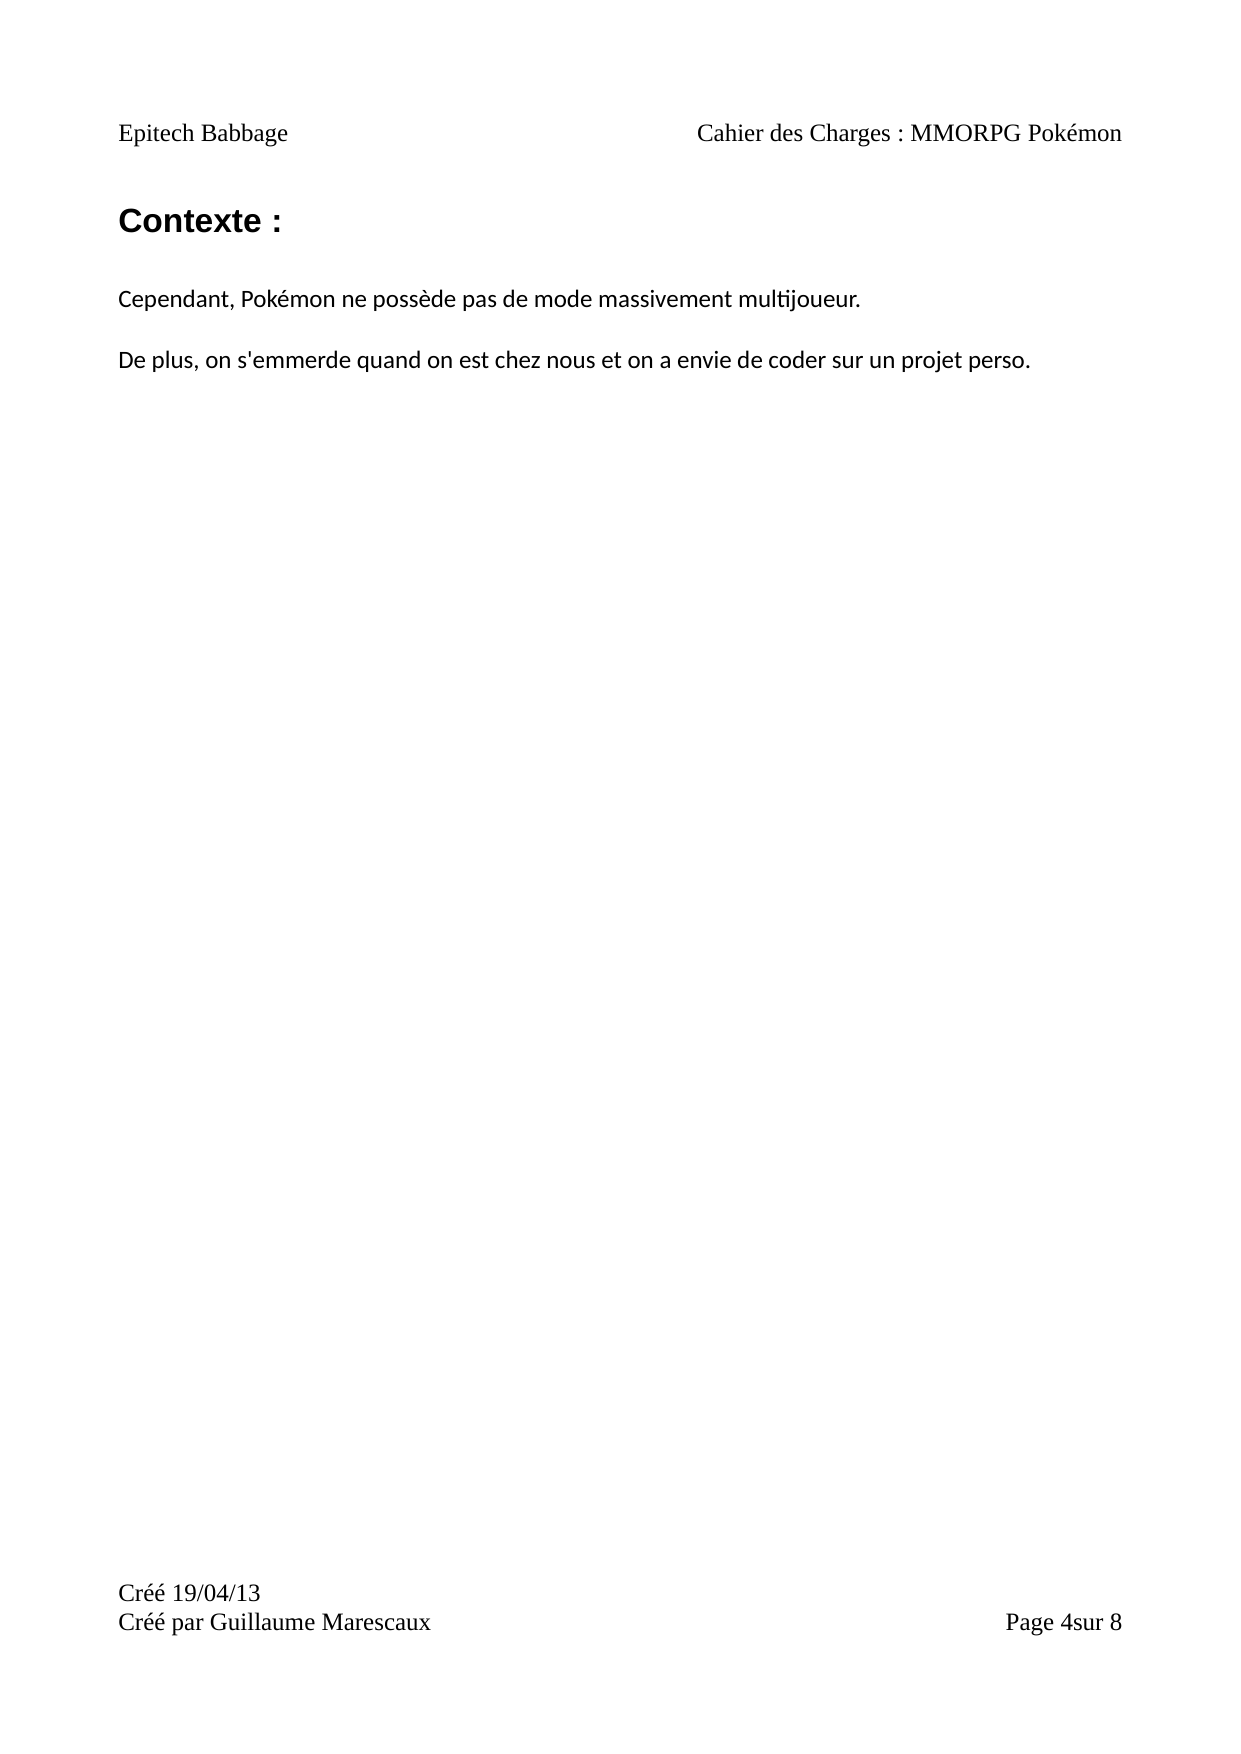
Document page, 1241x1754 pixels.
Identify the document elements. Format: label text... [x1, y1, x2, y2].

text Cependant, Pokémon ne possède pas de mode massivement multijoueur. [118, 283, 1122, 313]
text De plus, on s'emmerde quand on est chez nous et on a envie de coder sur un projet perso. [118, 344, 1122, 374]
subtitle Contexte : [118, 201, 1122, 240]
